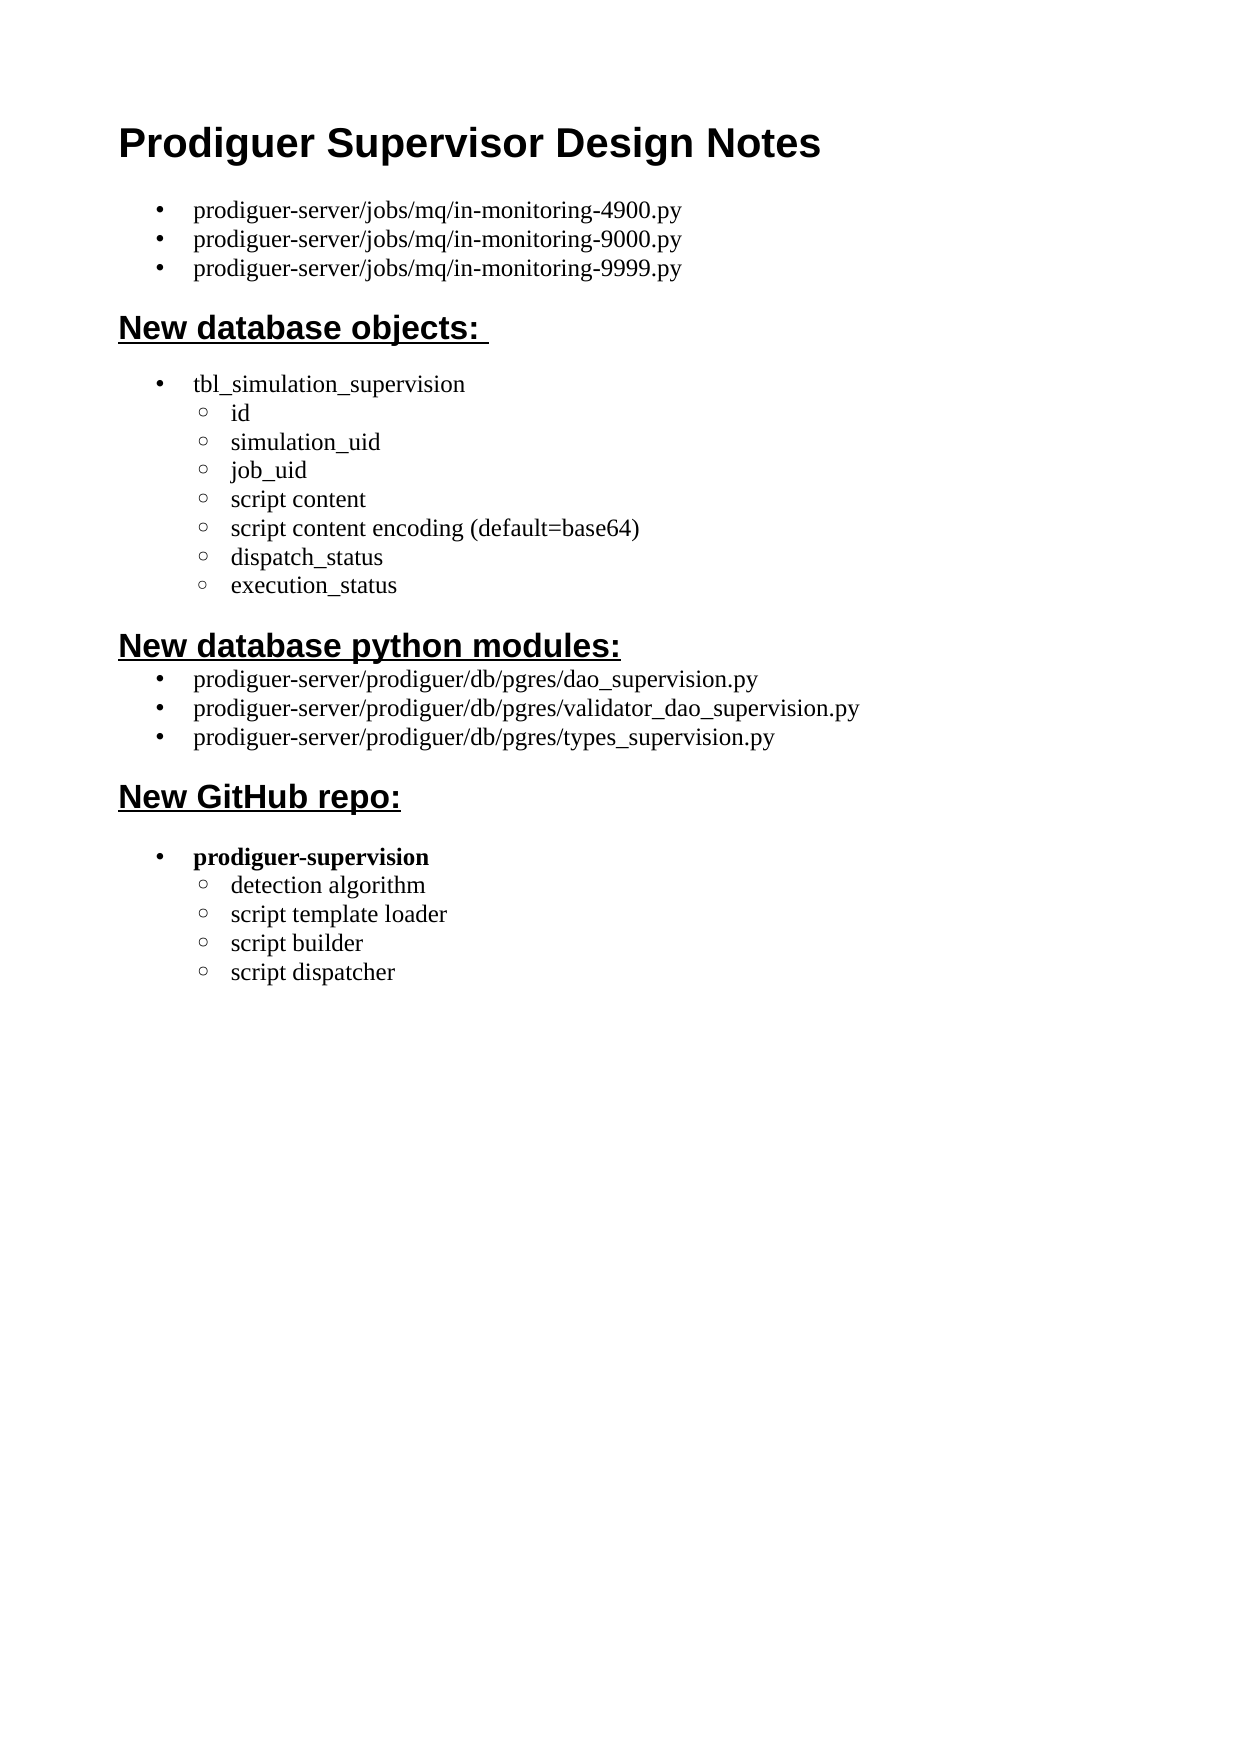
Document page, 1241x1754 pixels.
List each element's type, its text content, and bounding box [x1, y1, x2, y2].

text New GitHub repo: [118, 777, 1122, 815]
list prodiguer-server/prodiguer/db/pgres/validator_dao_supervision.py [156, 693, 1122, 722]
list prodiguer-supervision [156, 842, 1122, 870]
text New database objects: [118, 308, 1122, 347]
list prodiguer-server/jobs/mq/in-monitoring-4900.py [156, 196, 1122, 224]
list dispatch_status [193, 542, 1122, 570]
list prodiguer-server/prodiguer/db/pgres/dao_supervision.py [156, 664, 1122, 693]
list script content encoding (default=base64) [193, 513, 1122, 542]
list simulation_uid [193, 427, 1122, 455]
text New database python modules: [118, 625, 1122, 664]
list execution_status [193, 570, 1122, 599]
list script template loader [193, 899, 1122, 928]
list script builder [193, 928, 1122, 957]
list prodiguer-server/prodiguer/db/pgres/types_supervision.py [156, 722, 1122, 750]
list prodiguer-server/jobs/mq/in-monitoring-9000.py [156, 224, 1122, 253]
list tbl_simulation_supervision [156, 369, 1122, 398]
list job_uid [193, 455, 1122, 484]
list detection algorithm [193, 870, 1122, 899]
list prodiguer-server/jobs/mq/in-monitoring-9999.py [156, 253, 1122, 282]
list script content [193, 484, 1122, 513]
list id [193, 398, 1122, 427]
list script dispatcher [193, 957, 1122, 985]
